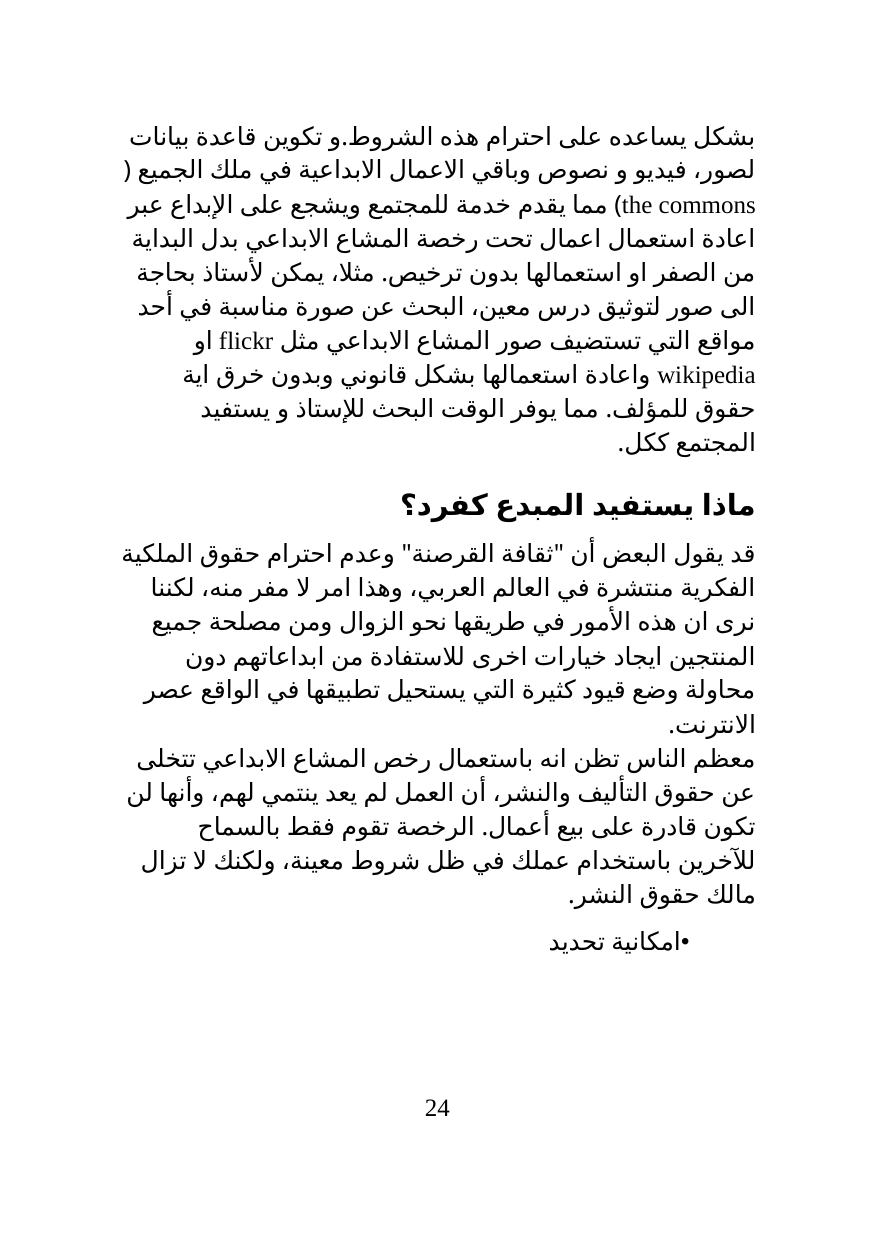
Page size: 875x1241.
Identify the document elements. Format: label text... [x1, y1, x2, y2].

text معظم الناس تظن انه باستعمال رخص المشاع الابداعي تتخلى عن حقوق التأليف والنشر، أن العمل لم يعد ينتمي لهم، وأنها لن تكون قادرة على بيع أعمال. الرخصة تقوم فقط بالسماح للآخرين باستخدام عملك في ظل شروط معينة، ولكنك لا تزال مالك حقوق النشر. [118, 740, 756, 911]
text قد يقول البعض أن "ثقافة القرصنة" وعدم احترام حقوق الملكية الفكرية منتشرة في العالم العربي، وهذا امر لا مفر منه، لكننا نرى ان هذه الأمور في طريقها نحو الزوال ومن مصلحة جميع المنتجين ايجاد خيارات اخرى للاستفادة من ابداعاتهم دون محاولة وضع قيود كثيرة التي يستحيل تطبيقها في الواقع عصر الانترنت. [118, 536, 756, 740]
list امكانية تحديد [118, 923, 718, 957]
text في عالم الثقافة الحرة، كلمة حرية تعني حرية اعادة توزيع الاعمال الابداعية انشأ ترخيص المشاع الابداعي لكي يلبي المتطلبات التي فرضها عصر الإنترنت ، مثل النقل والنسخ والتعديل والنشر على الانترنت وفي نفس الوقت لا تحرم المؤلفين من حقوقهم على مؤلفاتهم وتعطيهم امكانية اختيار تراخيص اكثر مرونة عن ترخيص "جميع الحقوق محفوظة" التقليدي. تتيح هذه الصيغة أيضاً، للحواسيب فهرست شروط ترخيص المواد الإبداعية وبالتالي تصنيفها وتقديمها للمستخدم بشكل يساعده على احترام هذه الشروط.و تكوين قاعدة بيانات لصور، فيديو و نصوص وباقي الاعمال الابداعية في ملك الجميع (the commons) مما يقدم خدمة للمجتمع ويشجع على الإبداع عبر اعادة استعمال اعمال تحت رخصة المشاع الابداعي بدل البداية من الصفر او استعمالها بدون ترخيص. مثلا، يمكن لأستاذ بحاجة الى صور لتوثيق درس معين، البحث عن صورة مناسبة في أحد مواقع التي تستضيف صور المشاع الابداعي مثل flickr او wikipedia واعادة استعمالها بشكل قانوني وبدون خرق اية حقوق للمؤلف. مما يوفر الوقت البحث للإستاذ و يستفيد المجتمع ككل. [118, 118, 756, 459]
subtitle ماذا يستفيد المبدع كفرد؟ [118, 484, 756, 523]
